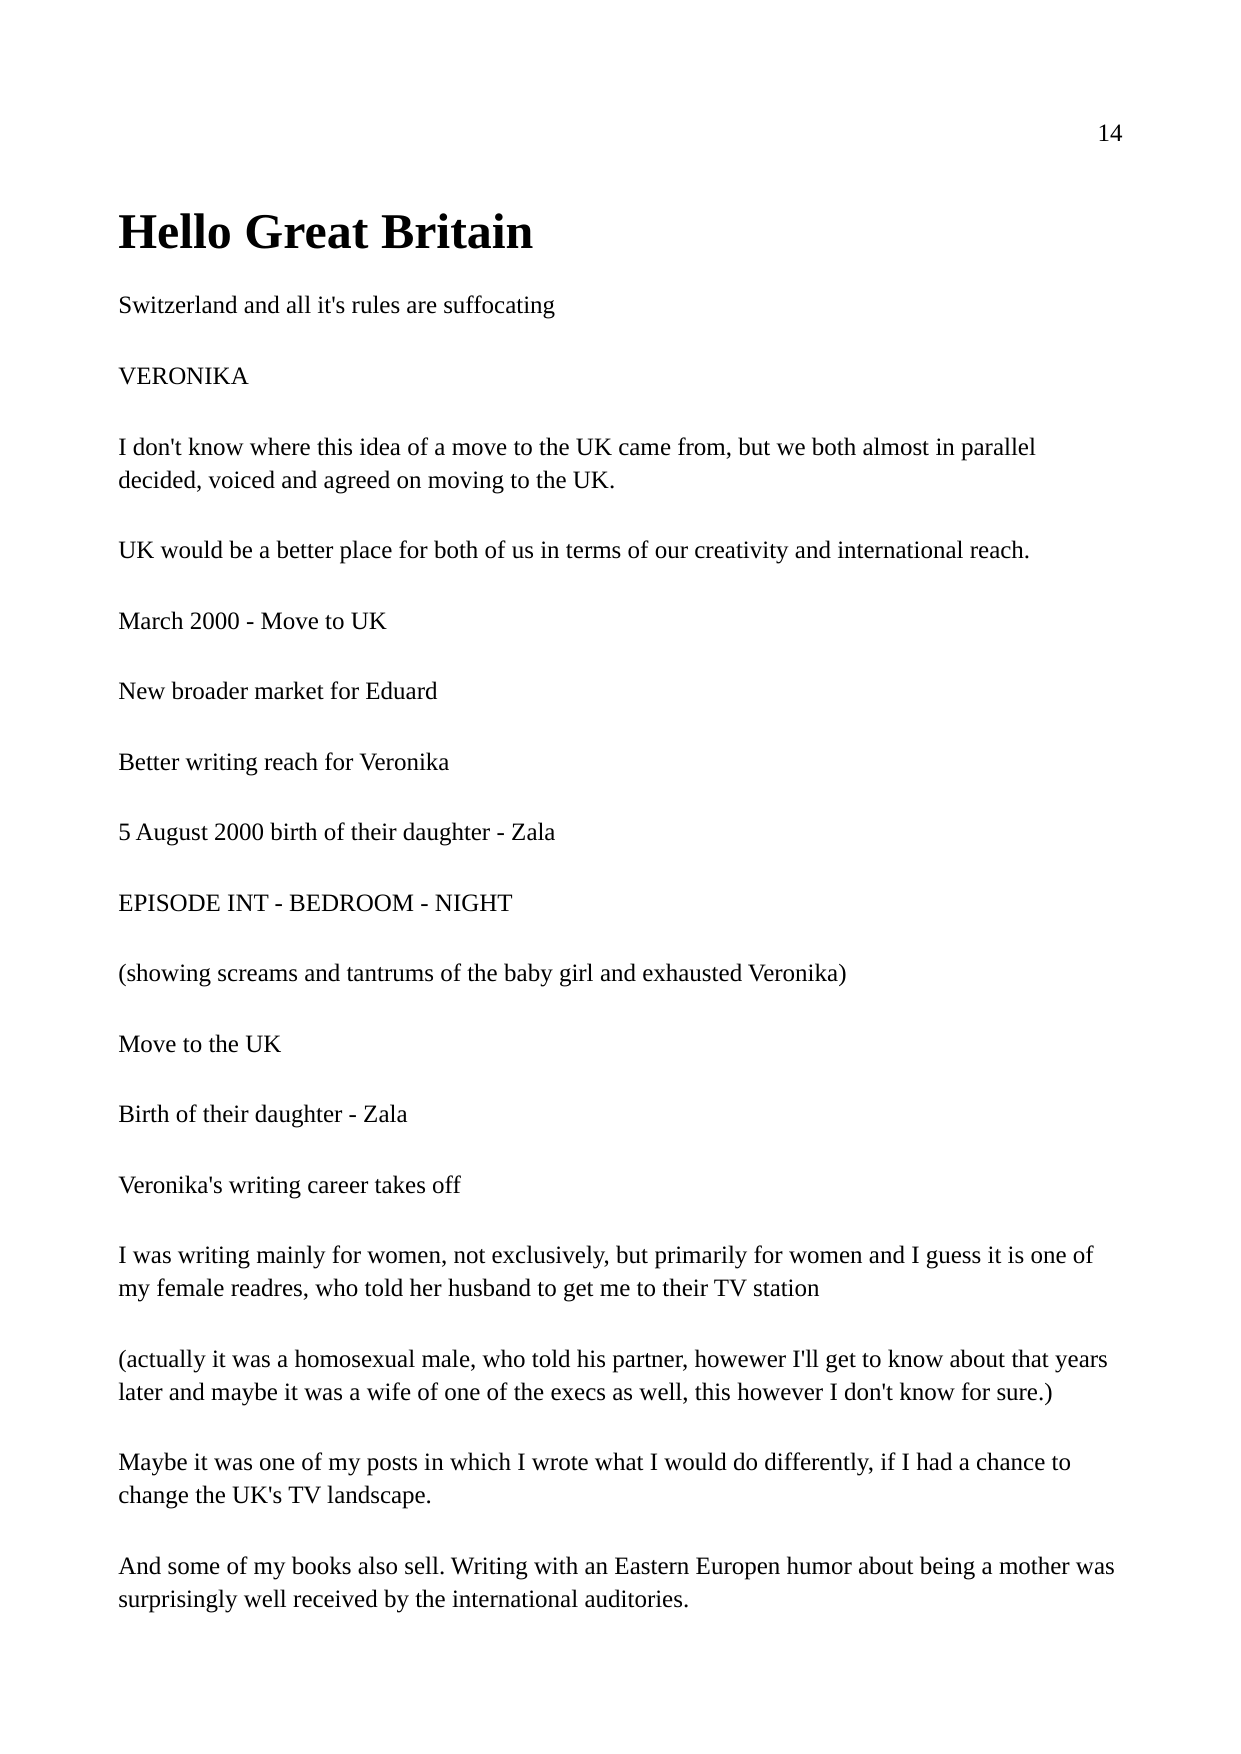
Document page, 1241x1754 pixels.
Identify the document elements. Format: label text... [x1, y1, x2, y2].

text And some of my books also sell. Writing with an Eastern Europen humor about being a mother was surprisingly well received by the international auditories. [118, 1551, 1122, 1613]
text Birth of their daughter - Zala [118, 1099, 1122, 1128]
text Maybe it was one of my posts in which I wrote what I would do differently, if I had a chance to change the UK's TV landscape. [118, 1447, 1122, 1509]
text 5 August 2000 birth of their daughter - Zala [118, 817, 1122, 846]
text VERONIKA [118, 361, 1122, 390]
text Veronika's writing career takes off [118, 1170, 1122, 1199]
text (showing screams and tantrums of the baby girl and exhausted Veronika) [118, 958, 1122, 987]
subtitle Hello Great Britain [118, 202, 1122, 259]
text EPISODE INT - BEDROOM - NIGHT [118, 888, 1122, 917]
text Move to the UK [118, 1029, 1122, 1058]
text I don't know where this idea of a move to the UK came from, but we both almost in parallel decided, voiced and agreed on moving to the UK. [118, 432, 1122, 493]
text New broader market for Eduard [118, 676, 1122, 705]
text I was writing mainly for women, not exclusively, but primarily for women and I guess it is one of my female readres, who told her husband to get me to their TV station [118, 1240, 1122, 1302]
text UK would be a better place for both of us in terms of our creativity and international reach. [118, 535, 1122, 564]
text Better writing reach for Veronika [118, 747, 1122, 776]
text Switzerland and all it's rules are suffocating [118, 291, 1122, 319]
text March 2000 - Move to UK [118, 606, 1122, 634]
text (actually it was a homosexual male, who told his partner, howewer I'll get to know about that years later and maybe it was a wife of one of the execs as well, this however I don't know for sure.) [118, 1344, 1122, 1406]
